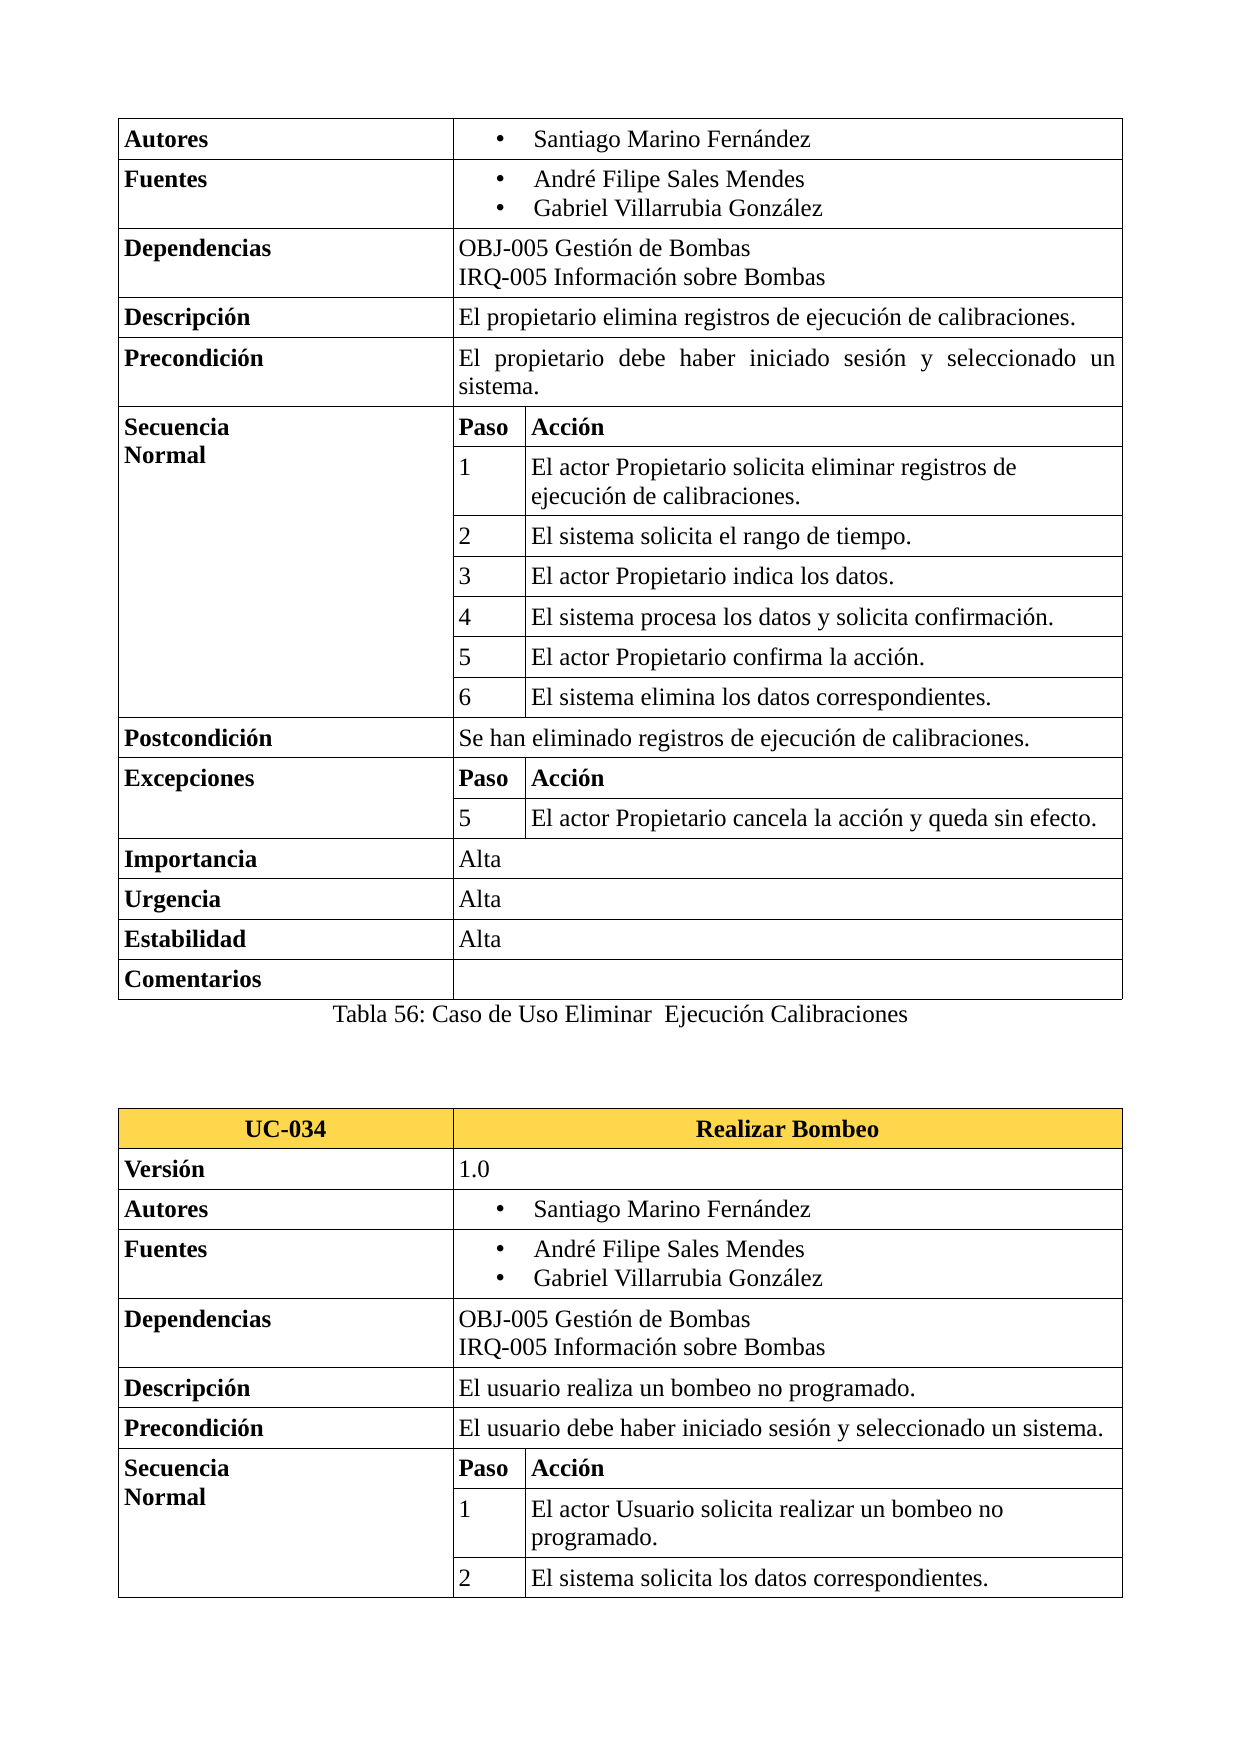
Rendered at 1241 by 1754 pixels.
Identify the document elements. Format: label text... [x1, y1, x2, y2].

table_cell Comentarios [119, 960, 453, 999]
table_cell Alta [454, 879, 1122, 918]
table_header Realizar Bombeo [454, 1109, 1122, 1148]
table_cell 1 [454, 1489, 525, 1557]
table_cell El actor Usuario solicita realizar un bombeo no programado. [526, 1489, 1122, 1557]
table_cell El usuario realiza un bombeo no programado. [454, 1368, 1122, 1407]
table_cell El usuario debe haber iniciado sesión y seleccionado un sistema. [454, 1408, 1122, 1447]
table_cell El propietario elimina registros de ejecución de calibraciones. [454, 298, 1122, 337]
table_cell 4 [454, 597, 525, 636]
table_cell Acción [526, 407, 1122, 446]
table_cell Paso [454, 758, 525, 797]
table_cell Postcondición [119, 718, 453, 757]
table_cell El sistema solicita los datos correspondientes. [526, 1558, 1122, 1597]
table_cell 1 [454, 447, 525, 515]
table_cell Santiago Marino Fernández [454, 1190, 1122, 1229]
table_cell El actor Propietario cancela la acción y queda sin efecto. [526, 799, 1122, 838]
table_cell Acción [526, 1449, 1122, 1488]
table_cell El actor Propietario indica los datos. [526, 557, 1122, 596]
table_cell 2 [454, 516, 525, 556]
table_cell Paso [454, 407, 525, 446]
table_cell 6 [454, 678, 525, 717]
table_cell Secuencia Normal [119, 1449, 453, 1597]
table_cell [454, 960, 1122, 999]
table_cell El sistema elimina los datos correspondientes. [526, 678, 1122, 717]
table_cell El actor Propietario confirma la acción. [526, 637, 1122, 677]
table_cell Descripción [119, 298, 453, 337]
table_cell Importancia [119, 839, 453, 878]
table_cell Acción [526, 758, 1122, 797]
table_cell Dependencias [119, 1299, 453, 1367]
table_cell Alta [454, 839, 1122, 878]
table_cell El actor Propietario solicita eliminar registros de ejecución de calibraciones. [526, 447, 1122, 515]
table_cell Estabilidad [119, 920, 453, 959]
table_header UC-034 [119, 1109, 453, 1148]
table_cell 5 [454, 637, 525, 677]
table_cell 5 [454, 799, 525, 838]
table_cell Fuentes [119, 1230, 453, 1298]
table_cell OBJ-005 Gestión de Bombas IRQ-005 Información sobre Bombas [454, 229, 1122, 297]
table_cell André Filipe Sales Mendes Gabriel Villarrubia González [454, 160, 1122, 227]
table_cell 2 [454, 1558, 525, 1597]
table_cell Se han eliminado registros de ejecución de calibraciones. [454, 718, 1122, 757]
table_cell Alta [454, 920, 1122, 959]
table_cell Descripción [119, 1368, 453, 1407]
table_cell El sistema procesa los datos y solicita confirmación. [526, 597, 1122, 636]
table_cell Precondición [119, 1408, 453, 1447]
table_cell Secuencia Normal [119, 407, 453, 717]
table_cell Fuentes [119, 160, 453, 227]
table_cell Santiago Marino Fernández [454, 119, 1122, 158]
table_cell Excepciones [119, 758, 453, 838]
table_cell 1.0 [454, 1149, 1122, 1188]
table_cell Paso [454, 1449, 525, 1488]
table_cell 3 [454, 557, 525, 596]
text Tabla 56: Caso de Uso Eliminar Ejecución Calibraciones [118, 1000, 1122, 1028]
table_cell El sistema solicita el rango de tiempo. [526, 516, 1122, 556]
table_cell Autores [119, 1190, 453, 1229]
table_cell Autores [119, 119, 453, 158]
table_cell Precondición [119, 338, 453, 406]
table_cell OBJ-005 Gestión de Bombas IRQ-005 Información sobre Bombas [454, 1299, 1122, 1367]
table_cell El propietario debe haber iniciado sesión y seleccionado un sistema. [454, 338, 1122, 406]
table_cell Dependencias [119, 229, 453, 297]
table_cell Versión [119, 1149, 453, 1188]
table_cell Urgencia [119, 879, 453, 918]
table_cell André Filipe Sales Mendes Gabriel Villarrubia González [454, 1230, 1122, 1298]
